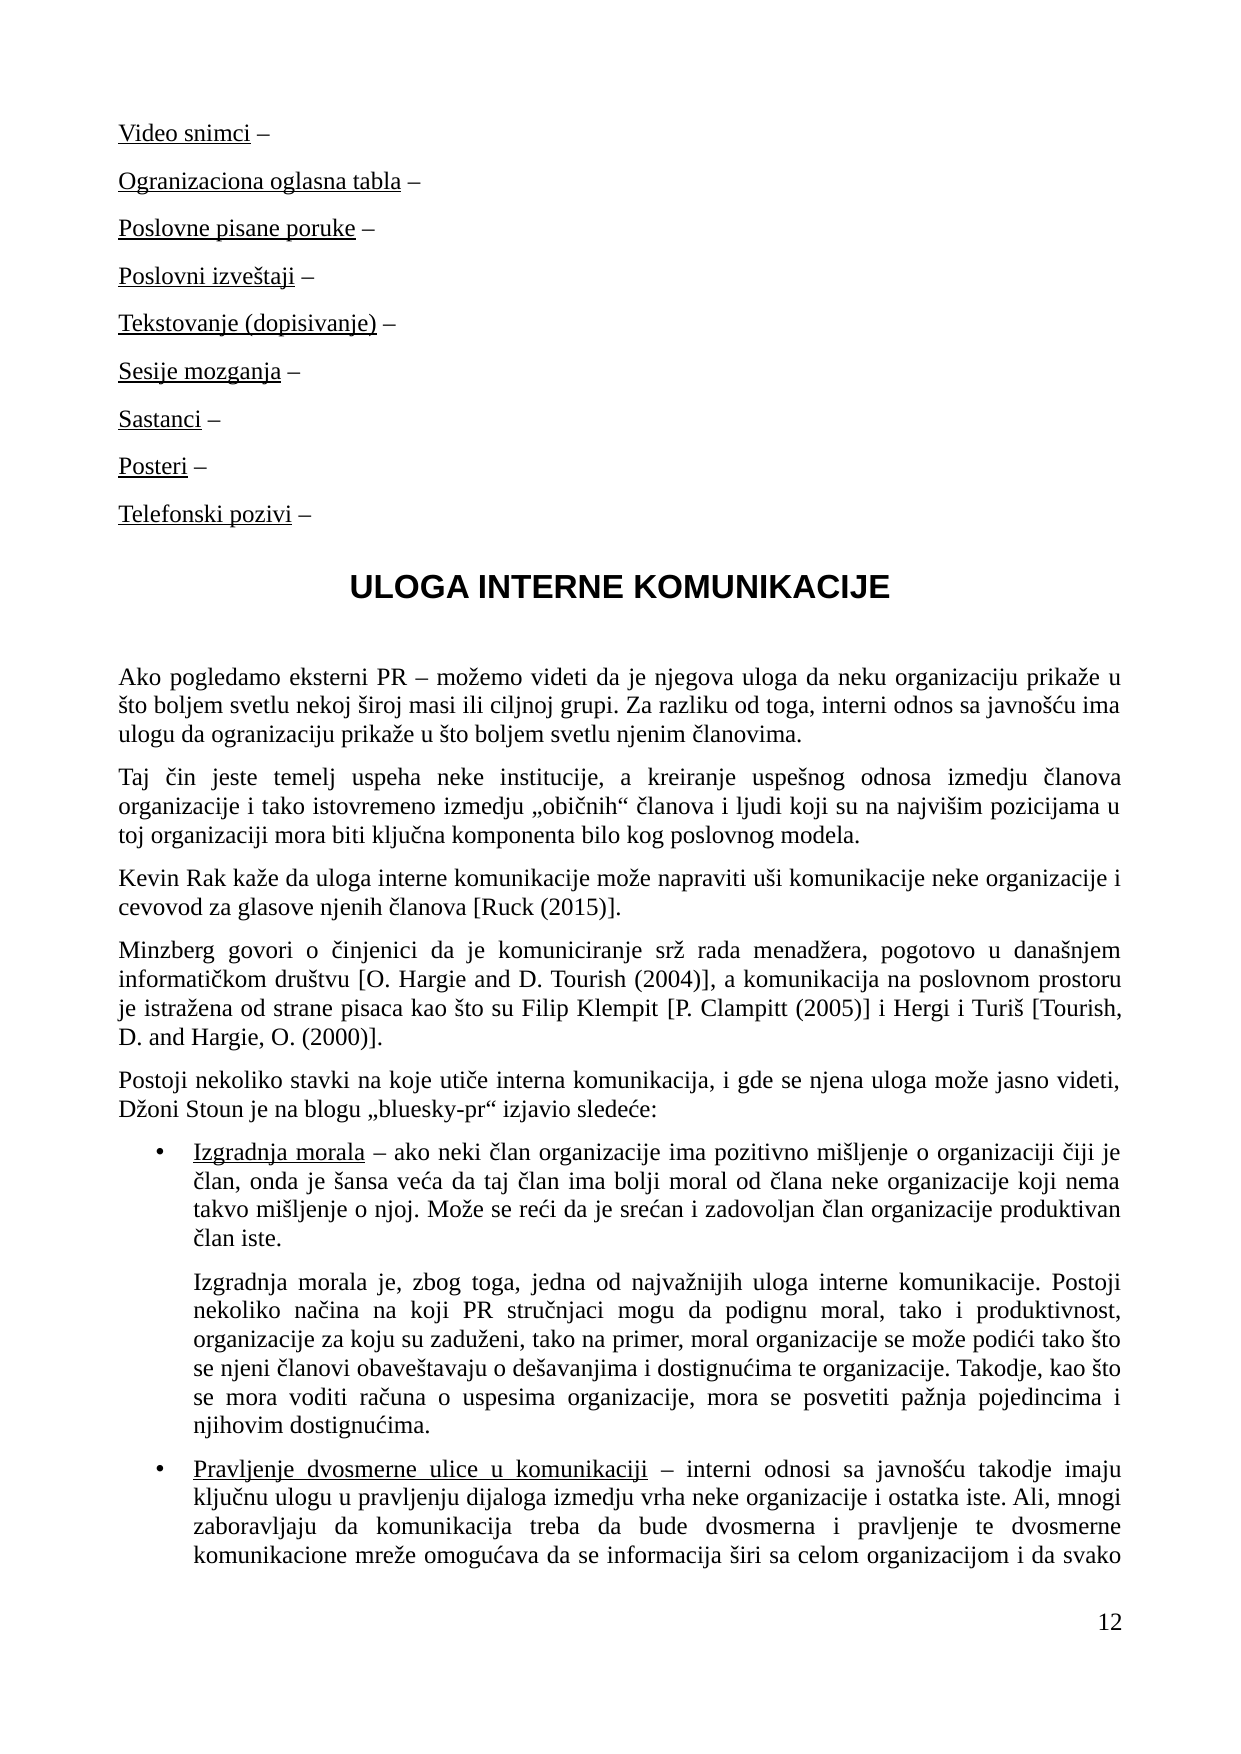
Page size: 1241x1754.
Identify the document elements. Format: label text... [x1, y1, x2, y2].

list Izgradnja morala – ako neki član organizacije ima pozitivno mišljenje o organizaciji čiji je član, onda je šansa veća da taj član ima bolji moral od člana neke organizacije koji nema takvo mišljenje o njoj. Može se reći da je srećan i zadovoljan član organizacije produktivan član iste. [156, 1137, 1122, 1252]
text Taj čin jeste temelj uspeha neke institucije, a kreiranje uspešnog odnosa izmedju članova organizacije i tako istovremeno izmedju „običnih“ članova i ljudi koji su na najvišim pozicijama u toj organizaciji mora biti ključna komponenta bilo kog poslovnog modela. [118, 762, 1122, 849]
text Poslovne pisane poruke – [118, 213, 1122, 242]
text Posteri – [118, 451, 1122, 480]
text Sastanci – [118, 404, 1122, 432]
text Sesije mozganja – [118, 356, 1122, 385]
text Ogranizaciona oglasna tabla – [118, 166, 1122, 194]
text Video snimci – [118, 118, 1122, 147]
text Kevin Rak kaže da uloga interne komunikacije može napraviti uši komunikacije neke organizacije i cevovod za glasove njenih članova [Ruck (2015)]. [118, 863, 1122, 921]
text Telefonski pozivi – [118, 499, 1122, 528]
text Tekstovanje (dopisivanje) – [118, 308, 1122, 337]
text Ako pogledamo eksterni PR – možemo videti da je njegova uloga da neku organizaciju prikaže u što boljem svetlu nekoj široj masi ili ciljnoj grupi. Za razliku od toga, interni odnos sa javnošću ima ulogu da ogranizaciju prikaže u što boljem svetlu njenim članovima. [118, 662, 1122, 748]
subtitle ULOGA INTERNE KOMUNIKACIJE [118, 567, 1122, 606]
text Minzberg govori o činjenici da je komuniciranje srž rada menadžera, pogotovo u današnjem informatičkom društvu [O. Hargie and D. Tourish (2004)], a komunikacija na poslovnom prostoru je istražena od strane pisaca kao što su Filip Klempit [P. Clampitt (2005)] i Hergi i Turiš [Tourish, D. and Hargie, O. (2000)]. [118, 935, 1122, 1050]
list Izgradnja morala je, zbog toga, jedna od najvažnijih uloga interne komunikacije. Postoji nekoliko načina na koji PR stručnjaci mogu da podignu moral, tako i produktivnost, organizacije za koju su zaduženi, tako na primer, moral organizacije se može podići tako što se njeni članovi obaveštavaju o dešavanjima i dostignućima te organizacije. Takodje, kao što se mora voditi računa o uspesima organizacije, mora se posvetiti pažnja pojedincima i njihovim dostignućima. [156, 1267, 1122, 1439]
text Poslovni izveštaji – [118, 261, 1122, 290]
list Pravljenje dvosmerne ulice u komunikaciji – interni odnosi sa javnošću takodje imaju ključnu ulogu u pravljenju dijaloga izmedju vrha neke organizacije i ostatka iste. Ali, mnogi zaboravljaju da komunikacija treba da bude dvosmerna i pravljenje te dvosmerne komunikacione mreže omogućava da se informacija širi sa celom organizacijom i da svako [156, 1454, 1122, 1569]
text Postoji nekoliko stavki na koje utiče interna komunikacija, i gde se njena uloga može jasno videti, Džoni Stoun je na blogu „bluesky-pr“ izjavio sledeće: [118, 1065, 1122, 1122]
